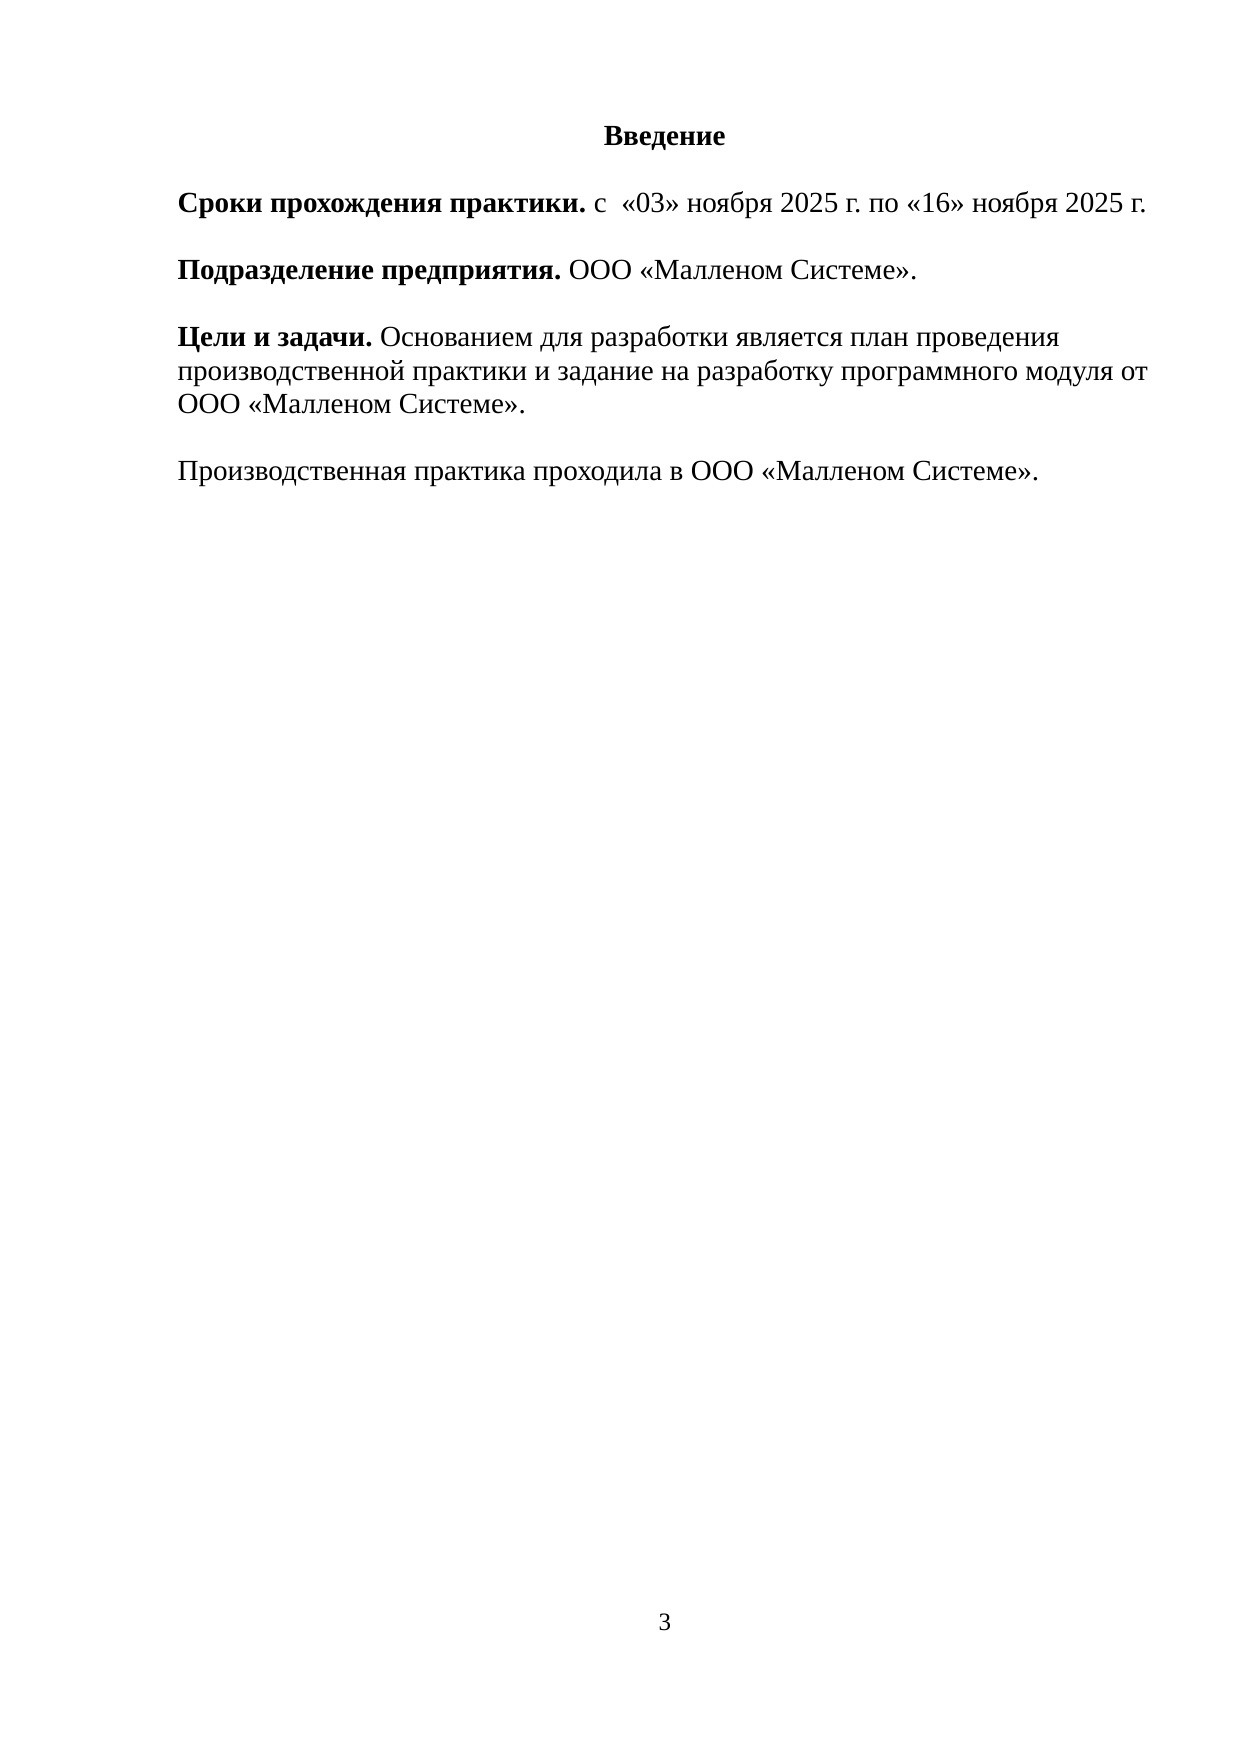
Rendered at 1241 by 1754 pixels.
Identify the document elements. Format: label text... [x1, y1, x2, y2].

text Введение [177, 118, 1152, 152]
text Цели и задачи. Основанием для разработки является план проведения производственной практики и задание на разработку программного модуля от ООО «Малленом Системе». [177, 319, 1152, 420]
text Подразделение предприятия. ООО «Малленом Системе». [177, 252, 1152, 286]
text Сроки прохождения практики. с «03» ноября 2025 г. по «16» ноября 2025 г. [177, 185, 1152, 219]
text Производственная практика проходила в ООО «Малленом Системе». [177, 453, 1152, 487]
